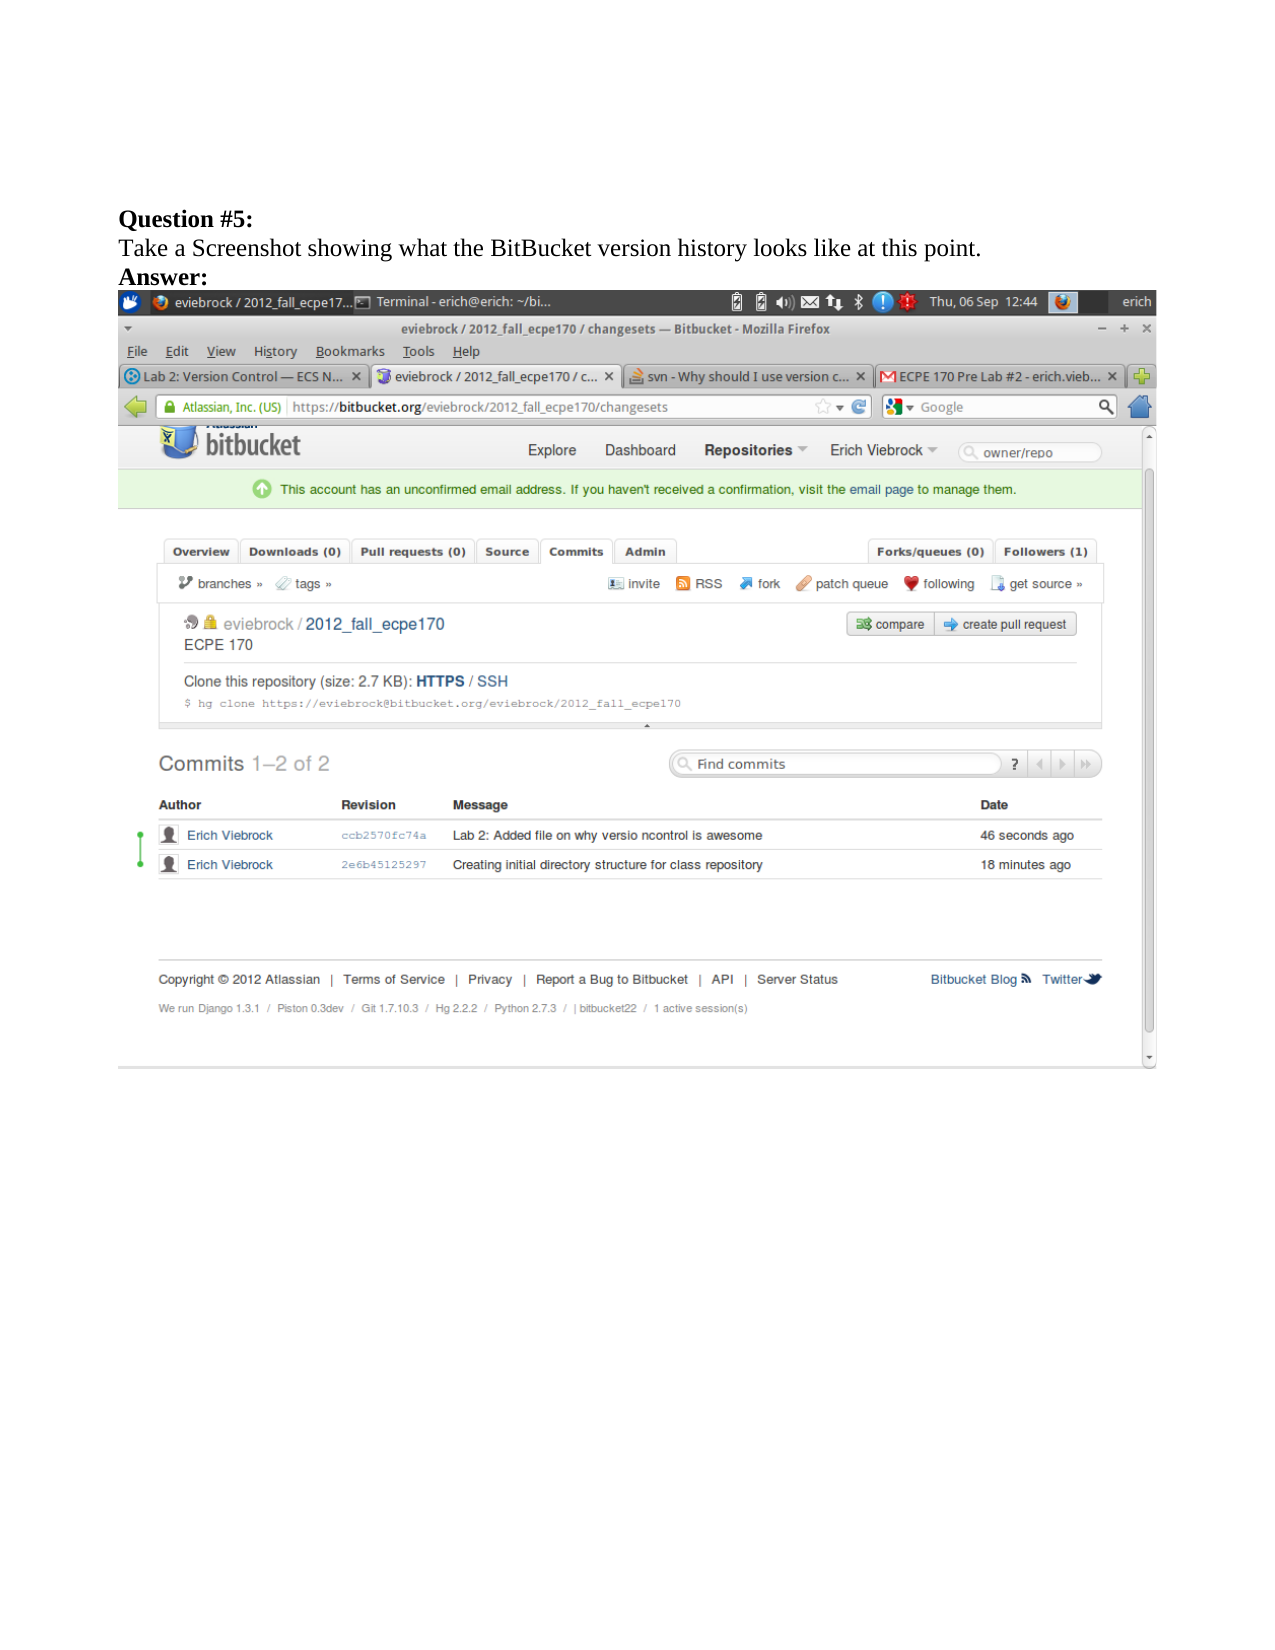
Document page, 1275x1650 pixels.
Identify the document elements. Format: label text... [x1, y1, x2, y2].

text Take a Screenshot showing what the BitBucket version history looks like at this point. [118, 233, 1157, 262]
text Answer: [118, 262, 1157, 290]
text Question #5: [118, 204, 1157, 233]
